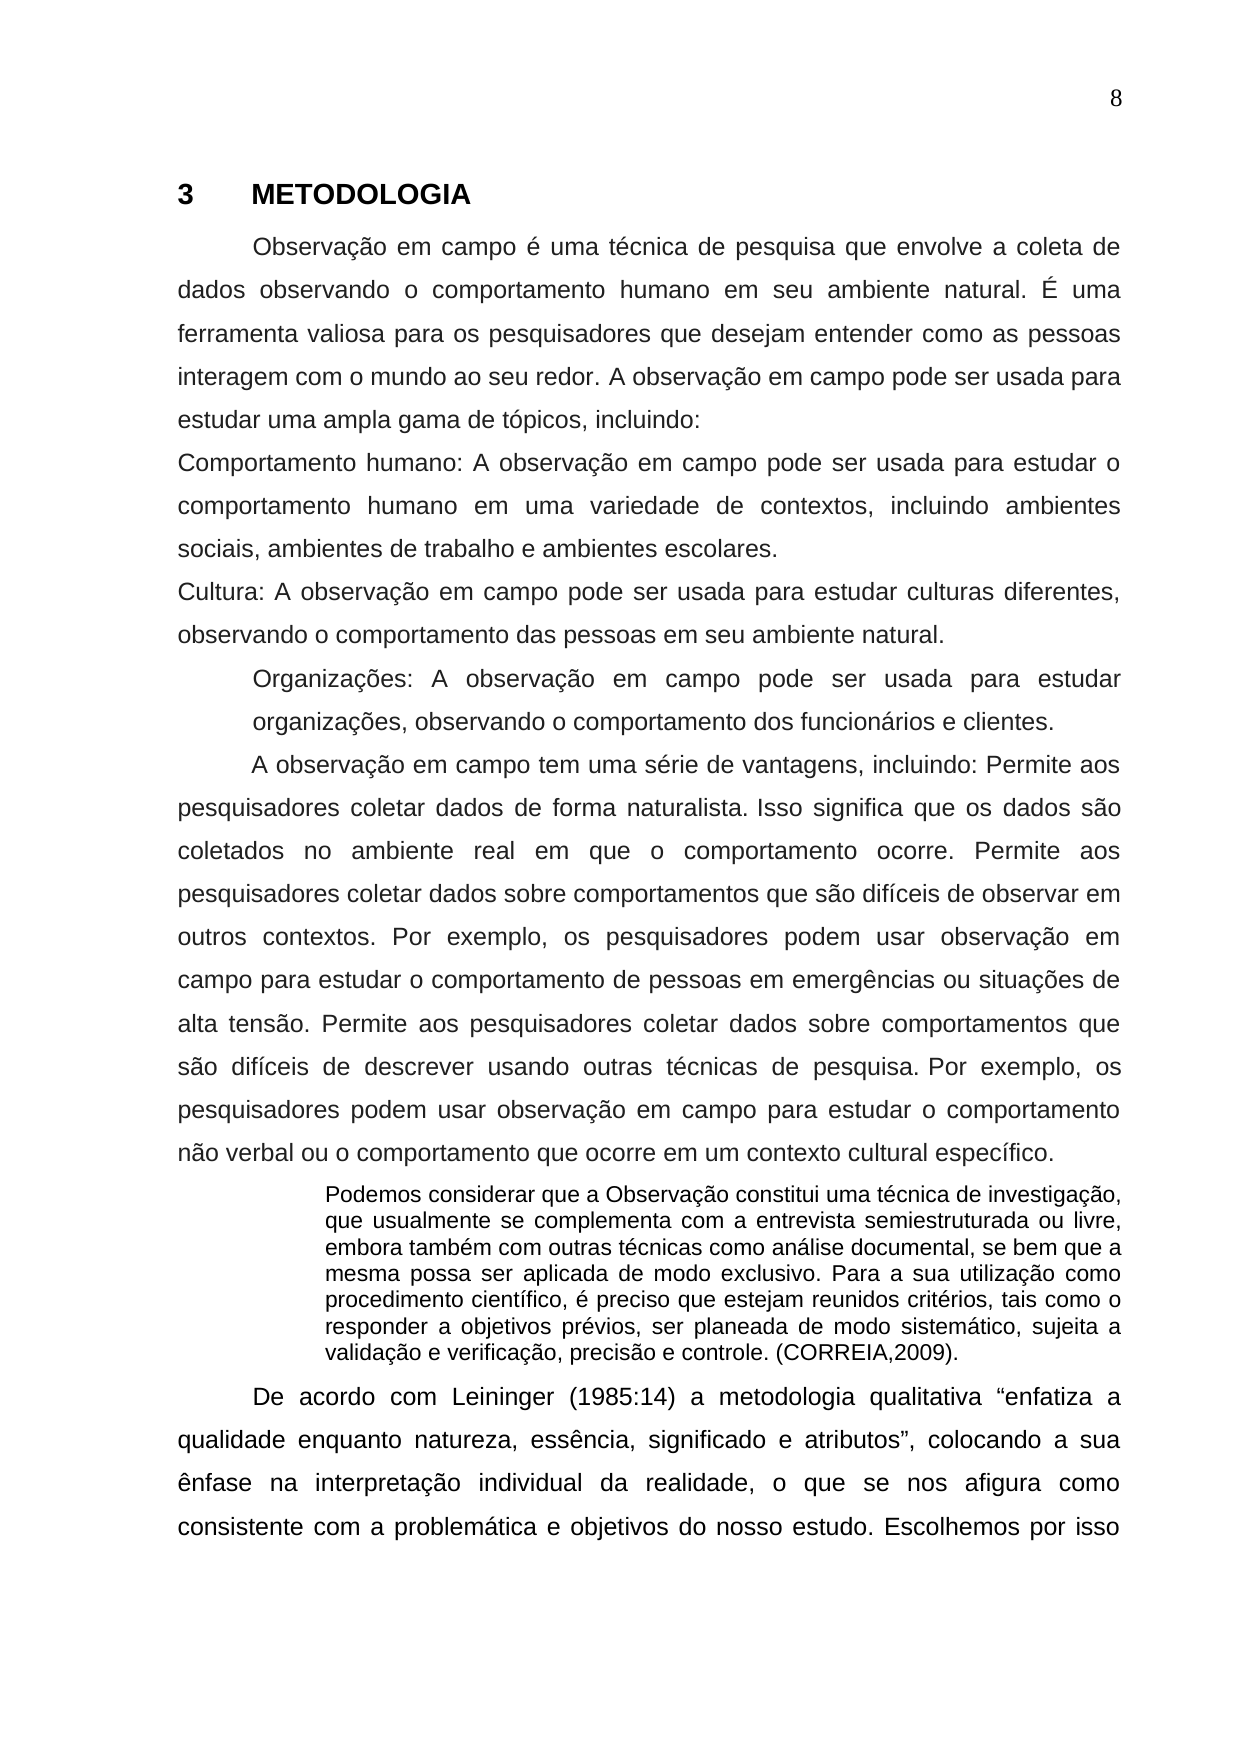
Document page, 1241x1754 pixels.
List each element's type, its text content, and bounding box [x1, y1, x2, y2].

text Cultura: A observação em campo pode ser usada para estudar culturas diferentes, observando o comportamento das pessoas em seu ambiente natural. [177, 577, 1122, 649]
text A observação em campo tem uma série de vantagens, incluindo: Permite aos pesquisadores coletar dados de forma naturalista. Isso significa que os dados são coletados no ambiente real em que o comportamento ocorre. Permite aos pesquisadores coletar dados sobre comportamentos que são difíceis de observar em outros contextos. Por exemplo, os pesquisadores podem usar observação em campo para estudar o comportamento de pessoas em emergências ou situações de alta tensão. Permite aos pesquisadores coletar dados sobre comportamentos que são difíceis de descrever usando outras técnicas de pesquisa. Por exemplo, os pesquisadores podem usar observação em campo para estudar o comportamento não verbal ou o comportamento que ocorre em um contexto cultural específico. [177, 750, 1122, 1167]
text Podemos considerar que a Observação constitui uma técnica de investigação, que usualmente se complementa com a entrevista semiestruturada ou livre, embora também com outras técnicas como análise documental, se bem que a mesma possa ser aplicada de modo exclusivo. Para a sua utilização como procedimento científico, é preciso que estejam reunidos critérios, tais como o responder a objetivos prévios, ser planeada de modo sistemático, sujeita a validação e verificação, precisão e controle. (CORREIA,2009). [325, 1181, 1122, 1366]
text Observação em campo é uma técnica de pesquisa que envolve a coleta de dados observando o comportamento humano em seu ambiente natural. É uma ferramenta valiosa para os pesquisadores que desejam entender como as pessoas interagem com o mundo ao seu redor. A observação em campo pode ser usada para estudar uma ampla gama de tópicos, incluindo: [177, 227, 1122, 433]
text Comportamento humano: A observação em campo pode ser usada para estudar o comportamento humano em uma variedade de contextos, incluindo ambientes sociais, ambientes de trabalho e ambientes escolares. [177, 448, 1122, 563]
list Organizações: A observação em campo pode ser usada para estudar organizações, observando o comportamento dos funcionários e clientes. [252, 663, 1122, 735]
text De acordo com Leininger (1985:14) a metodologia qualitativa “enfatiza a qualidade enquanto natureza, essência, significado e atributos”, colocando a sua ênfase na interpretação individual da realidade, o que se nos afigura como consistente com a problemática e objetivos do nosso estudo. Escolhemos por isso [177, 1382, 1122, 1540]
subtitle 3 METODOLOGIA [177, 177, 1122, 211]
